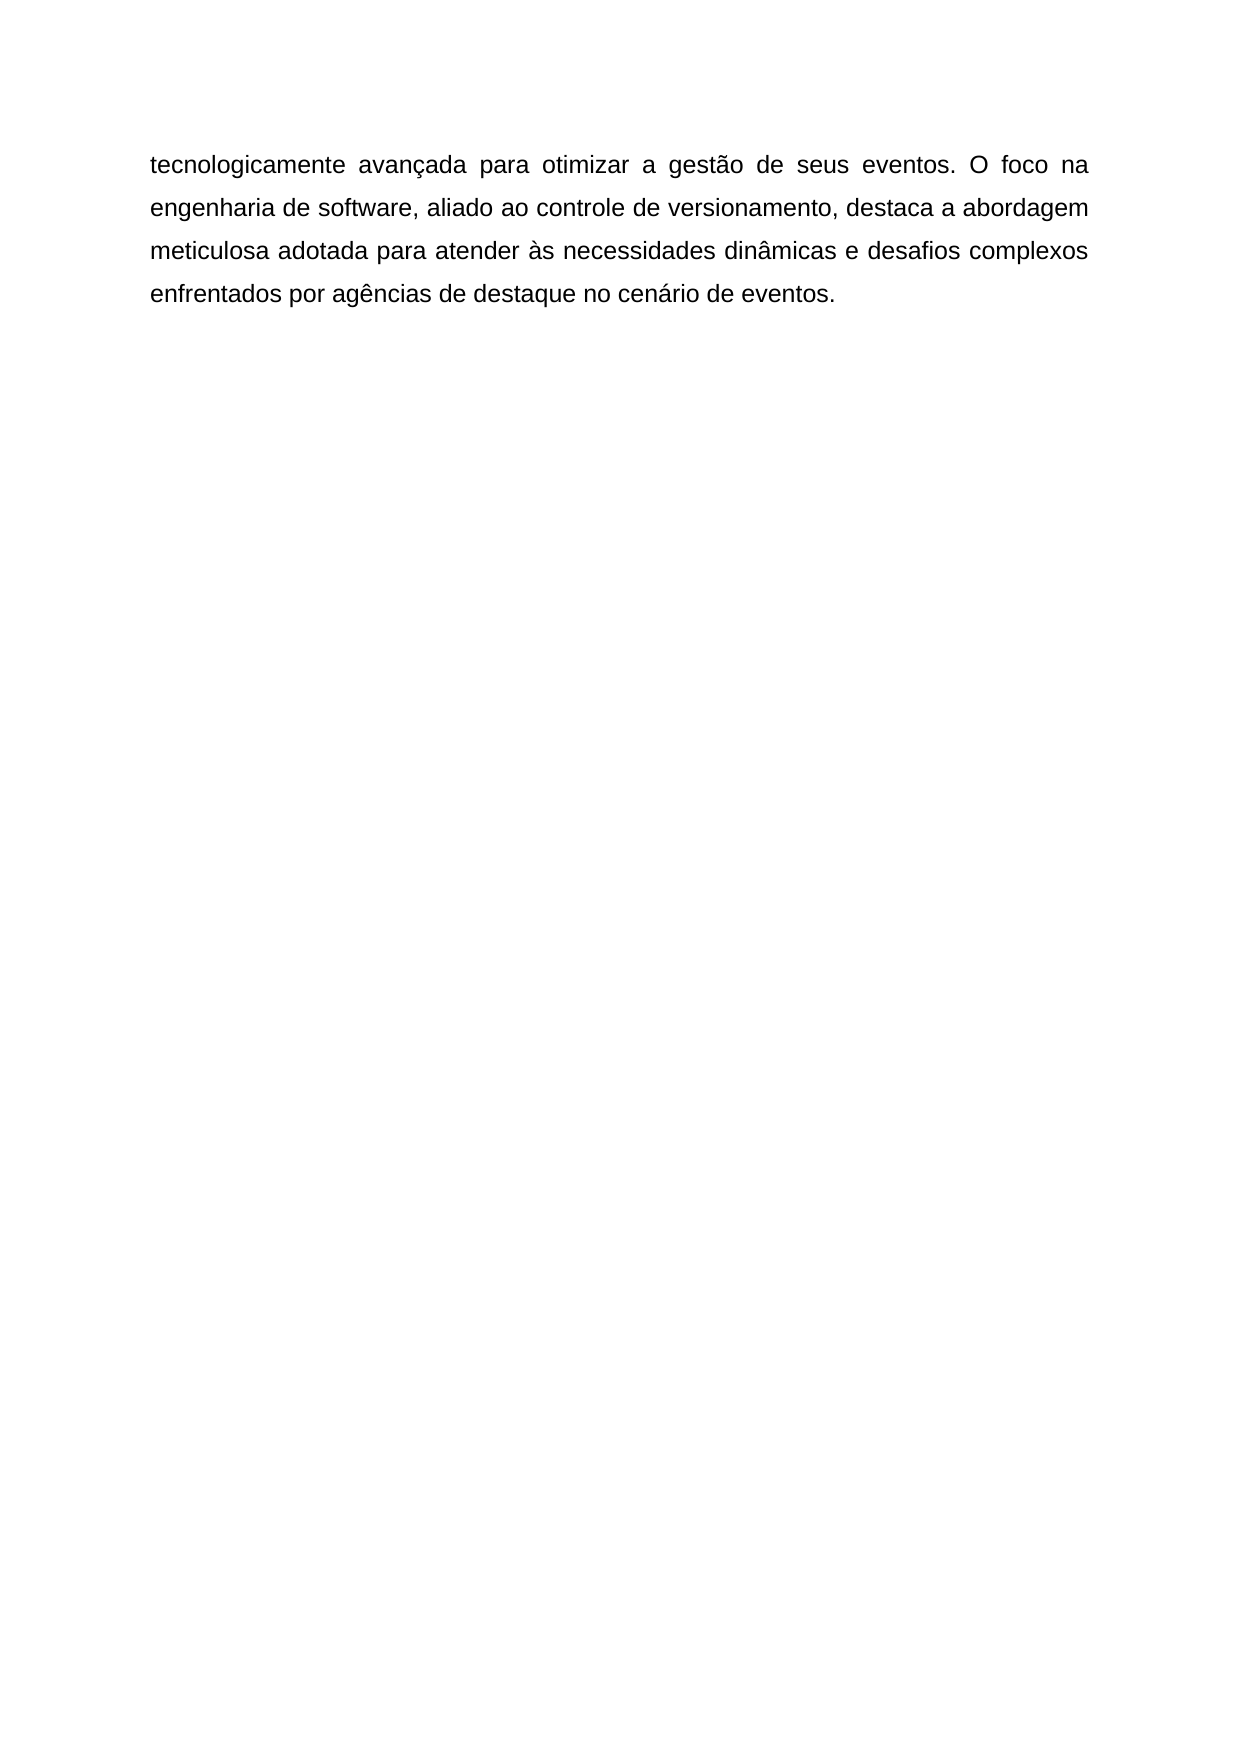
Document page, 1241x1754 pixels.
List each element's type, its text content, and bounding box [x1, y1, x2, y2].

text tecnologicamente avançada para otimizar a gestão de seus eventos. O foco na engenharia de software, aliado ao controle de versionamento, destaca a abordagem meticulosa adotada para atender às necessidades dinâmicas e desafios complexos enfrentados por agências de destaque no cenário de eventos. [150, 150, 1090, 308]
